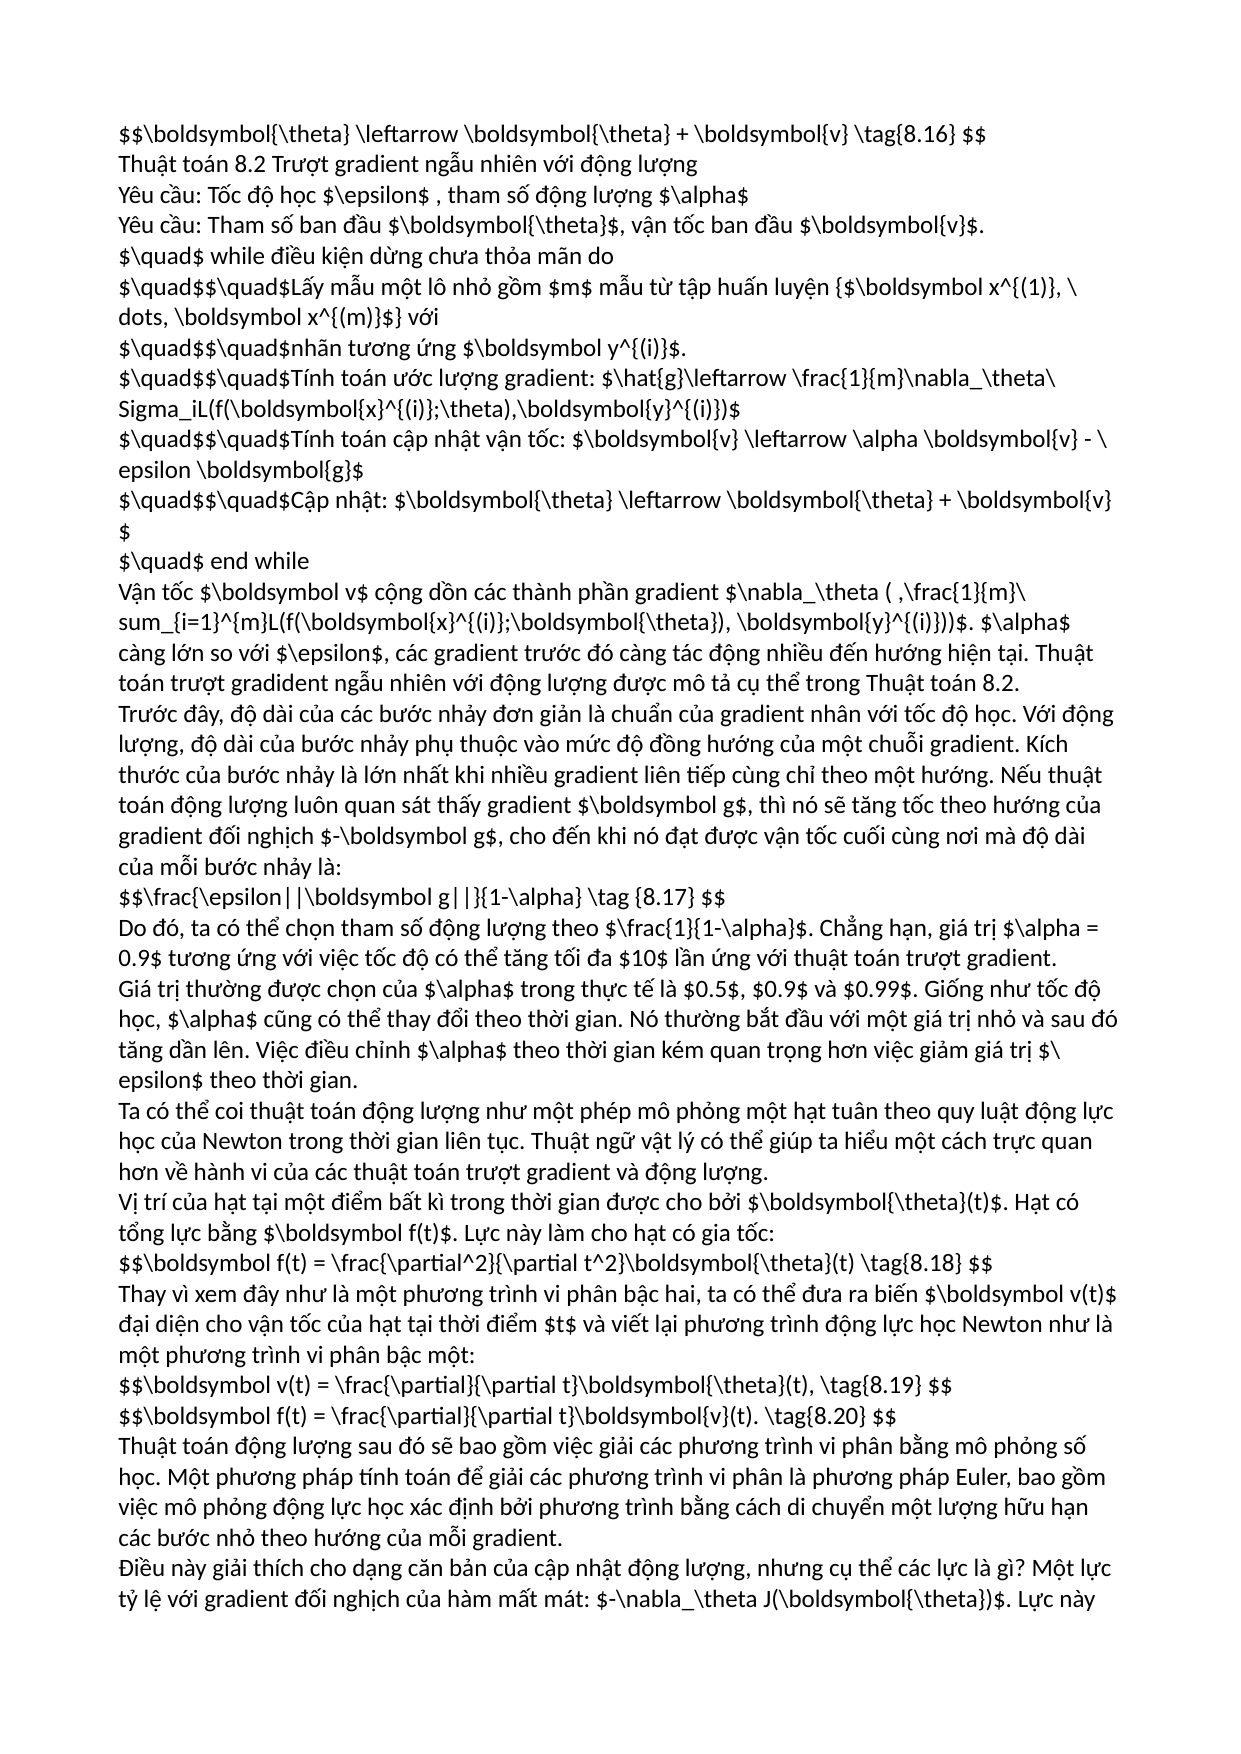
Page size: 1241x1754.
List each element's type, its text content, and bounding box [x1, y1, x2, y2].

text Yêu cầu: Tốc độ học $\epsilon$ , tham số động lượng $\alpha$ [118, 179, 1122, 210]
text Điều này giải thích cho dạng căn bản của cập nhật động lượng, nhưng cụ thể các lực là gì? Một lực tỷ lệ với gradient đối nghịch của hàm mất mát: $-\nabla_\theta J(\boldsymbol{\theta})$. Lực này [118, 1553, 1122, 1614]
text $\quad$$\quad$Lấy mẫu một lô nhỏ gồm $m$ mẫu từ tập huấn luyện {$\boldsymbol x^{(1)}, \dots, \boldsymbol x^{(m)}$} với [118, 271, 1122, 332]
text Vận tốc $\boldsymbol v$ cộng dồn các thành phần gradient $\nabla_\theta ( ,\frac{1}{m}\sum_{i=1}^{m}L(f(\boldsymbol{x}^{(i)};\boldsymbol{\theta}), \boldsymbol{y}^{(i)}))$. $\alpha$ càng lớn so với $\epsilon$, các gradient trước đó càng tác động nhiều đến hướng hiện tại. Thuật toán trượt gradident ngẫu nhiên với động lượng được mô tả cụ thể trong Thuật toán 8.2. [118, 576, 1122, 698]
text $\quad$$\quad$Cập nhật: $\boldsymbol{\theta} \leftarrow \boldsymbol{\theta} + \boldsymbol{v}$ [118, 484, 1122, 545]
text Yêu cầu: Tham số ban đầu $\boldsymbol{\theta}$, vận tốc ban đầu $\boldsymbol{v}$. [118, 210, 1122, 240]
text Thuật toán động lượng sau đó sẽ bao gồm việc giải các phương trình vi phân bằng mô phỏng số học. Một phương pháp tính toán để giải các phương trình vi phân là phương pháp Euler, bao gồm việc mô phỏng động lực học xác định bởi phương trình bằng cách di chuyển một lượng hữu hạn các bước nhỏ theo hướng của mỗi gradient. [118, 1431, 1122, 1553]
text Ta có thể coi thuật toán động lượng như một phép mô phỏng một hạt tuân theo quy luật động lực học của Newton trong thời gian liên tục. Thuật ngữ vật lý có thể giúp ta hiểu một cách trực quan hơn về hành vi của các thuật toán trượt gradient và động lượng. [118, 1095, 1122, 1186]
text $\quad$$\quad$Tính toán ước lượng gradient: $\hat{g}\leftarrow \frac{1}{m}\nabla_\theta\Sigma_iL(f(\boldsymbol{x}^{(i)};\theta),\boldsymbol{y}^{(i)})$ [118, 362, 1122, 423]
text $$\boldsymbol{\theta} \leftarrow \boldsymbol{\theta} + \boldsymbol{v} \tag{8.16} $$ [118, 118, 1122, 149]
text Vị trí của hạt tại một điểm bất kì trong thời gian được cho bởi $\boldsymbol{\theta}(t)$. Hạt có tổng lực bằng $\boldsymbol f(t)$. Lực này làm cho hạt có gia tốc: [118, 1186, 1122, 1247]
text $$\boldsymbol f(t) = \frac{\partial^2}{\partial t^2}\boldsymbol{\theta}(t) \tag{8.18} $$ [118, 1247, 1122, 1278]
text Thuật toán 8.2 Trượt gradient ngẫu nhiên với động lượng [118, 149, 1122, 179]
text $\quad$ while điều kiện dừng chưa thỏa mãn do [118, 240, 1122, 271]
text $\quad$$\quad$Tính toán cập nhật vận tốc: $\boldsymbol{v} \leftarrow \alpha \boldsymbol{v} - \epsilon \boldsymbol{g}$ [118, 423, 1122, 484]
text Do đó, ta có thể chọn tham số động lượng theo $\frac{1}{1-\alpha}$. Chẳng hạn, giá trị $\alpha = 0.9$ tương ứng với việc tốc độ có thể tăng tối đa $10$ lần ứng với thuật toán trượt gradient. [118, 912, 1122, 973]
text $$\frac{\epsilon||\boldsymbol g||}{1-\alpha} \tag {8.17} $$ [118, 881, 1122, 912]
text $\quad$$\quad$nhãn tương ứng $\boldsymbol y^{(i)}$. [118, 332, 1122, 362]
text Thay vì xem đây như là một phương trình vi phân bậc hai, ta có thể đưa ra biến $\boldsymbol v(t)$ đại diện cho vận tốc của hạt tại thời điểm $t$ và viết lại phương trình động lực học Newton như là một phương trình vi phân bậc một: [118, 1278, 1122, 1369]
text $$\boldsymbol v(t) = \frac{\partial}{\partial t}\boldsymbol{\theta}(t), \tag{8.19} $$ [118, 1369, 1122, 1400]
text $\quad$ end while [118, 545, 1122, 576]
text Trước đây, độ dài của các bước nhảy đơn giản là chuẩn của gradient nhân với tốc độ học. Với động lượng, độ dài của bước nhảy phụ thuộc vào mức độ đồng hướng của một chuỗi gradient. Kích thước của bước nhảy là lớn nhất khi nhiều gradient liên tiếp cùng chỉ theo một hướng. Nếu thuật toán động lượng luôn quan sát thấy gradient $\boldsymbol g$, thì nó sẽ tăng tốc theo hướng của gradient đối nghịch $-\boldsymbol g$, cho đến khi nó đạt được vận tốc cuối cùng nơi mà độ dài của mỗi bước nhảy là: [118, 698, 1122, 881]
text Giá trị thường được chọn của $\alpha$ trong thực tế là $0.5$, $0.9$ và $0.99$. Giống như tốc độ học, $\alpha$ cũng có thể thay đổi theo thời gian. Nó thường bắt đầu với một giá trị nhỏ và sau đó tăng dần lên. Việc điều chỉnh $\alpha$ theo thời gian kém quan trọng hơn việc giảm giá trị $\epsilon$ theo thời gian. [118, 973, 1122, 1095]
text $$\boldsymbol f(t) = \frac{\partial}{\partial t}\boldsymbol{v}(t). \tag{8.20} $$ [118, 1400, 1122, 1431]
